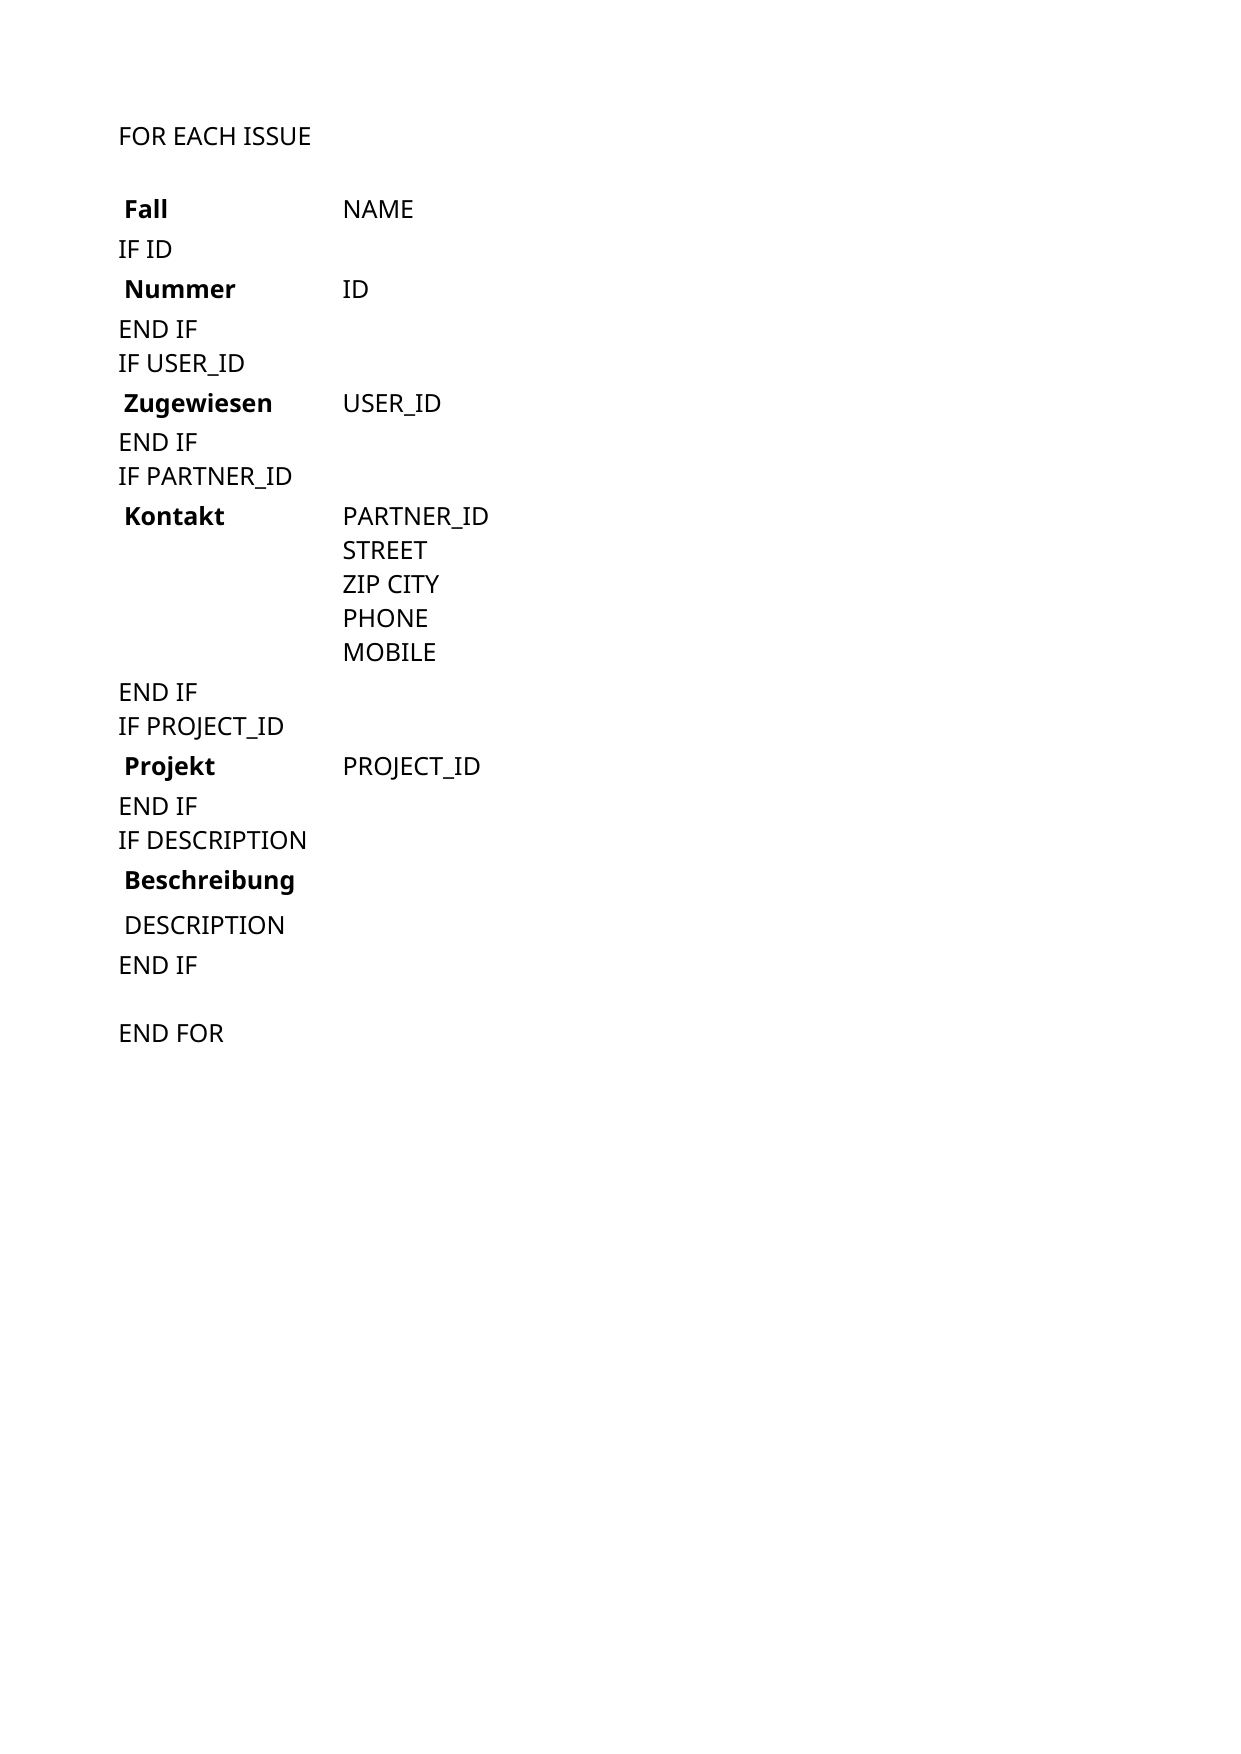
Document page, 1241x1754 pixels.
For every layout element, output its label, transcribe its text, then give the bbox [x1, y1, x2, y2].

text END IF [118, 675, 1122, 709]
table_header NAME [337, 186, 1122, 232]
table_header USER_ID [337, 380, 1122, 425]
text END IF [118, 425, 1122, 459]
table_header Nummer [118, 266, 337, 311]
text IF PARTNER_ID [118, 459, 1122, 493]
text END FOR [118, 1016, 1122, 1050]
text FOR EACH ISSUE [118, 118, 1122, 152]
text END IF [118, 311, 1122, 345]
table_header Fall [118, 186, 337, 232]
text END IF [118, 788, 1122, 823]
table_header PARTNER_ID STREET ZIP CITY PHONE MOBILE [337, 493, 1122, 675]
table_cell DESCRIPTION [118, 902, 1122, 948]
text END IF [118, 948, 1122, 982]
table_header Zugewiesen [118, 380, 337, 425]
table_header Kontakt [118, 493, 337, 675]
text IF ID [118, 232, 1122, 266]
table_header Projekt [118, 743, 337, 788]
text IF USER_ID [118, 345, 1122, 379]
text IF DESCRIPTION [118, 823, 1122, 857]
table_header ID [337, 266, 1122, 311]
text IF PROJECT_ID [118, 709, 1122, 743]
table_header PROJECT_ID [337, 743, 1122, 788]
table_header Beschreibung [118, 857, 1122, 902]
